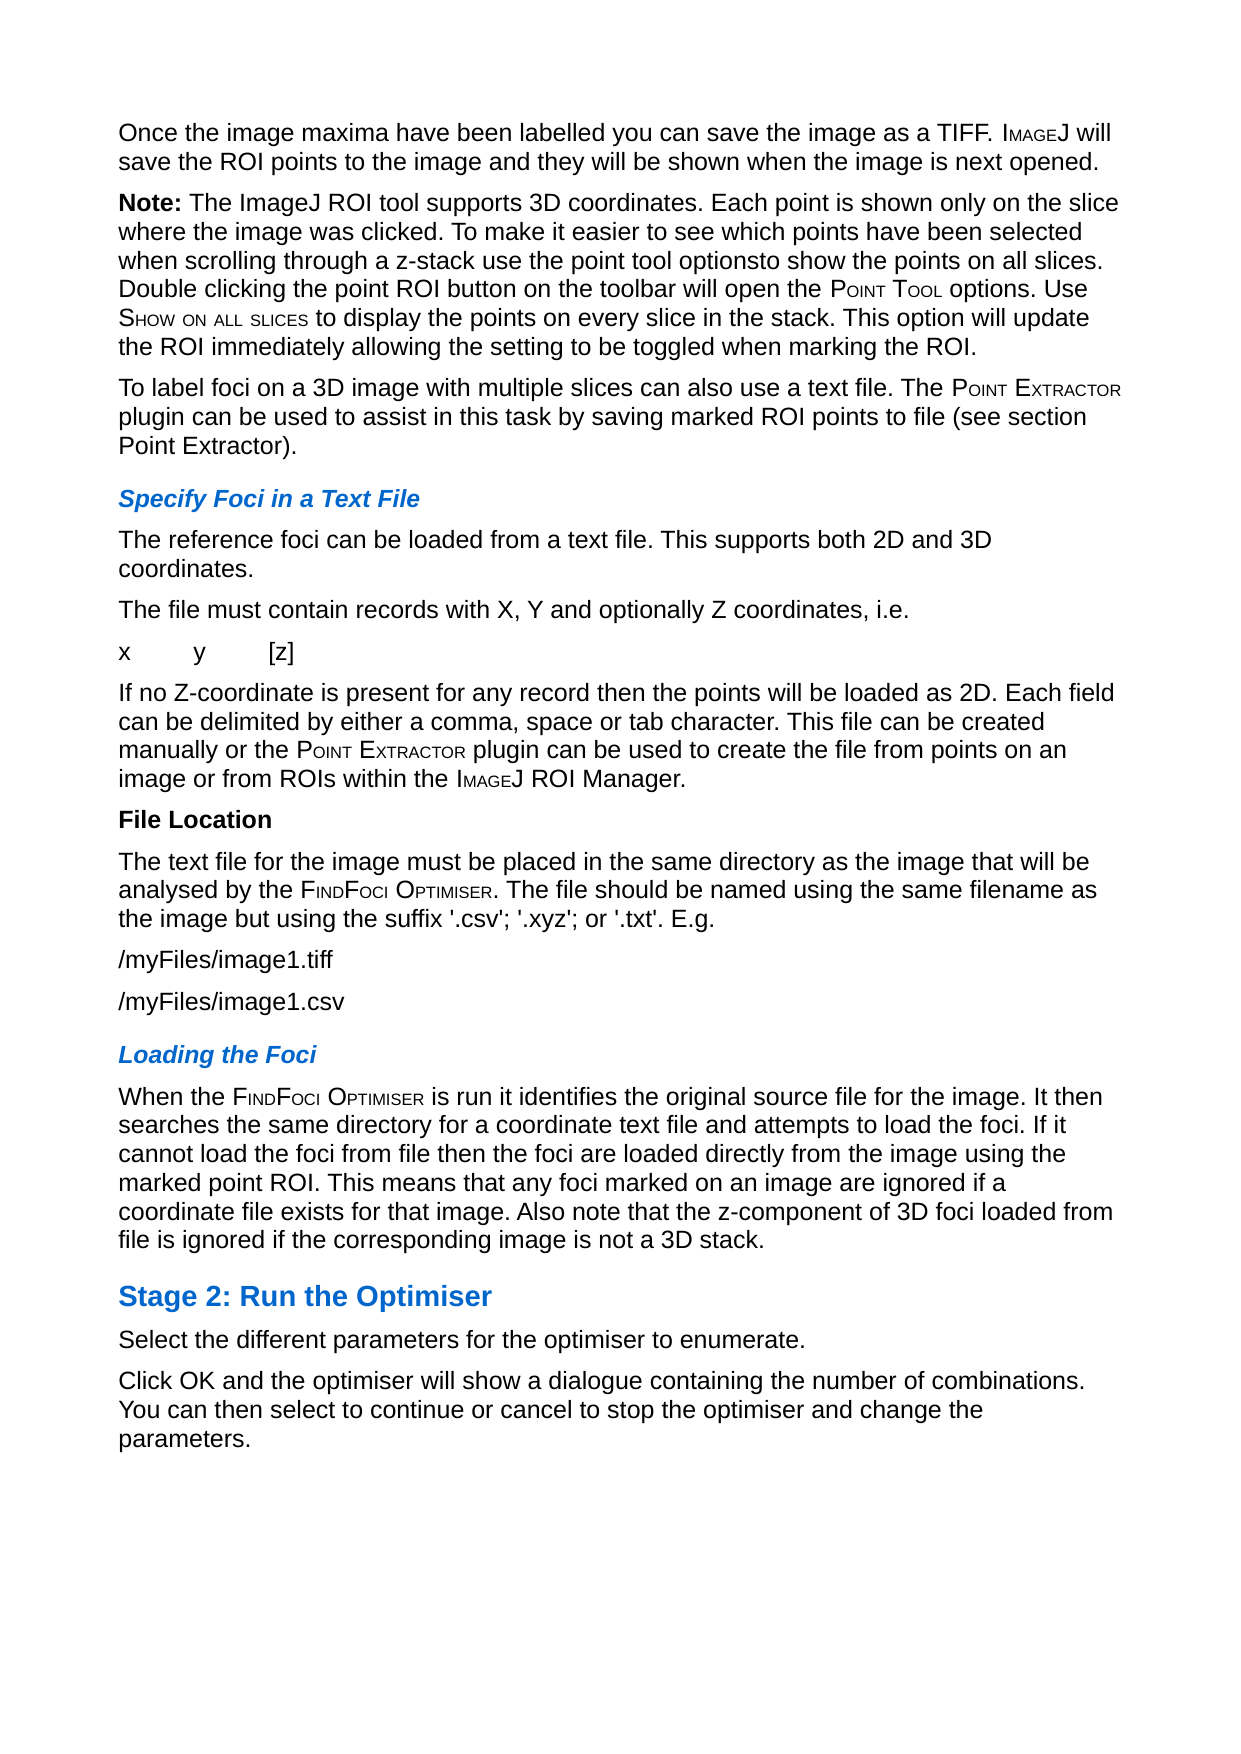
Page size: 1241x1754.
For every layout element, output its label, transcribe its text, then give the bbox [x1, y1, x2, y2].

subtitle Specify Foci in a Text File [118, 484, 1122, 513]
text Click OK and the optimiser will show a dialogue containing the number of combinations. You can then select to continue or cancel to stop the optimiser and change the parameters. [118, 1366, 1122, 1452]
text Note: The ImageJ ROI tool supports 3D coordinates. Each point is shown only on the slice where the image was clicked. To make it easier to see which points have been selected when scrolling through a z-stack use the point tool optionsto show the points on all slices. Double clicking the point ROI button on the toolbar will open the Point Tool options. Use Show on all slices to display the points on every slice in the stack. This option will update the ROI immediately allowing the setting to be toggled when marking the ROI. [118, 188, 1122, 361]
text When the FindFoci Optimiser is run it identifies the original source file for the image. It then searches the same directory for a coordinate text file and attempts to load the foci. If it cannot load the foci from file then the foci are loaded directly from the image using the marked point ROI. This means that any foci marked on an image are ignored if a coordinate file exists for that image. Also note that the z-component of 3D foci loaded from file is ignored if the corresponding image is not a 3D stack. [118, 1081, 1122, 1254]
text /myFiles/image1.csv [118, 987, 1122, 1015]
text The reference foci can be loaded from a text file. This supports both 2D and 3D coordinates. [118, 525, 1122, 583]
text The text file for the image must be placed in the same directory as the image that will be analysed by the FindFoci Optimiser. The file should be named using the same filename as the image but using the suffix '.csv'; '.xyz'; or '.txt'. E.g. [118, 847, 1122, 933]
text Once the image maxima have been labelled you can save the image as a TIFF. ImageJ will save the ROI points to the image and they will be shown when the image is next opened. [118, 118, 1122, 176]
text /myFiles/image1.tiff [118, 945, 1122, 974]
text File Location [118, 805, 1122, 834]
text x y [z] [118, 637, 1122, 665]
text To label foci on a 3D image with multiple slices can also use a text file. The Point Extractor plugin can be used to assist in this task by saving marked ROI points to file (see section Point Extractor). [118, 373, 1122, 459]
text If no Z-coordinate is present for any record then the points will be loaded as 2D. Each field can be delimited by either a comma, space or tab character. This file can be created manually or the Point Extractor plugin can be used to create the file from points on an image or from ROIs within the ImageJ ROI Manager. [118, 678, 1122, 793]
text The file must contain records with X, Y and optionally Z coordinates, i.e. [118, 595, 1122, 624]
text Select the different parameters for the optimiser to enumerate. [118, 1325, 1122, 1354]
subtitle Loading the Foci [118, 1040, 1122, 1069]
subtitle Stage 2: Run the Optimiser [118, 1279, 1122, 1312]
